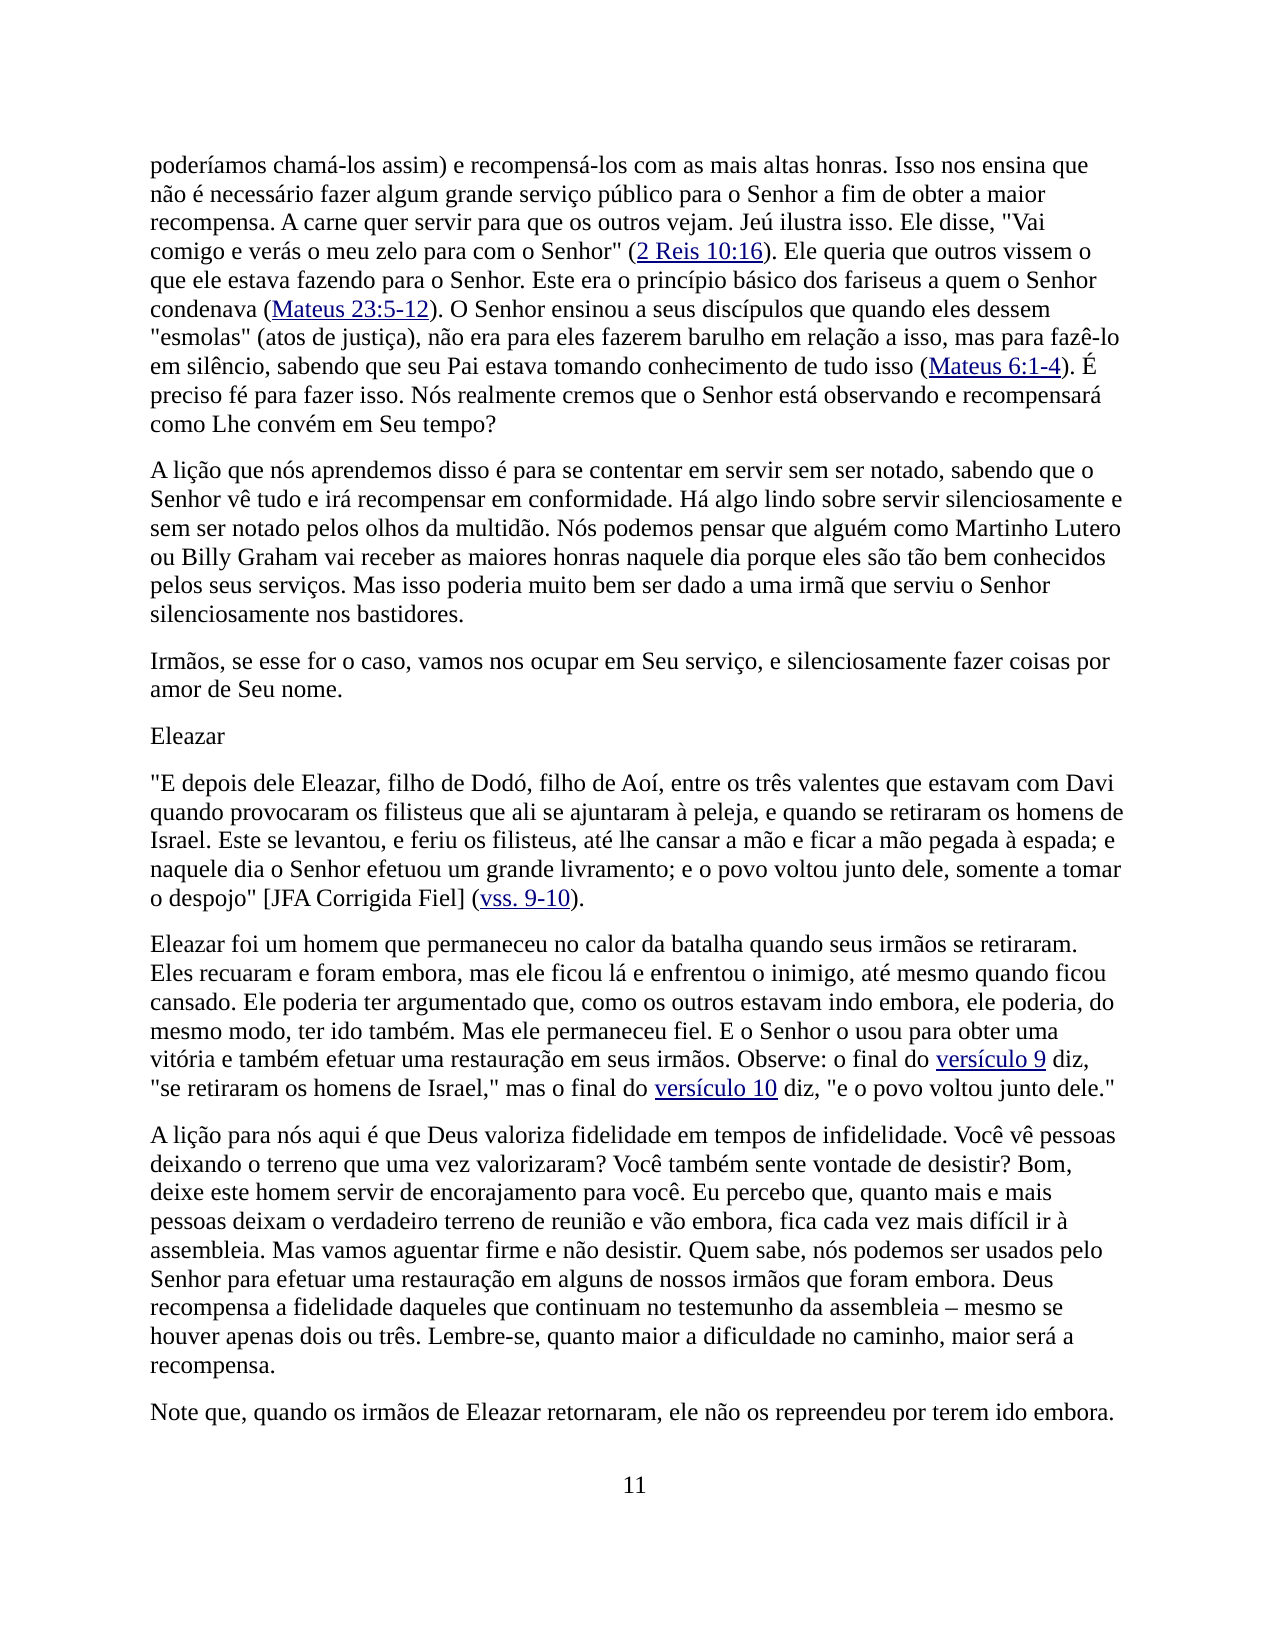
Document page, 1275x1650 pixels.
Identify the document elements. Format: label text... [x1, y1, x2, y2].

text Eleazar [150, 721, 1125, 750]
text poderíamos chamá-los assim) e recompensá-los com as mais altas honras. Isso nos ensina que não é necessário fazer algum grande serviço público para o Senhor a fim de obter a maior recompensa. A carne quer servir para que os outros vejam. Jeú ilustra isso. Ele disse, "Vai comigo e verás o meu zelo para com o Senhor" (2 Reis 10:16). Ele queria que outros vissem o que ele estava fazendo para o Senhor. Este era o princípio básico dos fariseus a quem o Senhor condenava (Mateus 23:5-12). O Senhor ensinou a seus discípulos que quando eles dessem "esmolas" (atos de justiça), não era para eles fazerem barulho em relação a isso, mas para fazê-lo em silêncio, sabendo que seu Pai estava tomando conhecimento de tudo isso (Mateus 6:1-4). É preciso fé para fazer isso. Nós realmente cremos que o Senhor está observando e recompensará como Lhe convém em Seu tempo? [150, 150, 1125, 437]
text Eleazar foi um homem que permaneceu no calor da batalha quando seus irmãos se retiraram. Eles recuaram e foram embora, mas ele ficou lá e enfrentou o inimigo, até mesmo quando ficou cansado. Ele poderia ter argumentado que, como os outros estavam indo embora, ele poderia, do mesmo modo, ter ido também. Mas ele permaneceu fiel. E o Senhor o usou para obter uma vitória e também efetuar uma restauração em seus irmãos. Observe: o final do versículo 9 diz, "se retiraram os homens de Israel," mas o final do versículo 10 diz, "e o povo voltou junto dele." [150, 929, 1125, 1102]
text Irmãos, se esse for o caso, vamos nos ocupar em Seu serviço, e silenciosamente fazer coisas por amor de Seu nome. [150, 646, 1125, 703]
text "E depois dele Eleazar, filho de Dodó, filho de Aoí, entre os três valentes que estavam com Davi quando provocaram os filisteus que ali se ajuntaram à peleja, e quando se retiraram os homens de Israel. Este se levantou, e feriu os filisteus, até lhe cansar a mão e ficar a mão pegada à espada; e naquele dia o Senhor efetuou um grande livramento; e o povo voltou junto dele, somente a tomar o despojo" [JFA Corrigida Fiel] (vss. 9-10). [150, 768, 1125, 912]
text A lição que nós aprendemos disso é para se contentar em servir sem ser notado, sabendo que o Senhor vê tudo e irá recompensar em conformidade. Há algo lindo sobre servir silenciosamente e sem ser notado pelos olhos da multidão. Nós podemos pensar que alguém como Martinho Lutero ou Billy Graham vai receber as maiores honras naquele dia porque eles são tão bem conhecidos pelos seus serviços. Mas isso poderia muito bem ser dado a uma irmã que serviu o Senhor silenciosamente nos bastidores. [150, 455, 1125, 628]
text Note que, quando os irmãos de Eleazar retornaram, ele não os repreendeu por terem ido embora. [150, 1397, 1125, 1425]
text A lição para nós aqui é que Deus valoriza fidelidade em tempos de infidelidade. Você vê pessoas deixando o terreno que uma vez valorizaram? Você também sente vontade de desistir? Bom, deixe este homem servir de encorajamento para você. Eu percebo que, quanto mais e mais pessoas deixam o verdadeiro terreno de reunião e vão embora, fica cada vez mais difícil ir à assembleia. Mas vamos aguentar firme e não desistir. Quem sabe, nós podemos ser usados pelo Senhor para efetuar uma restauração em alguns de nossos irmãos que foram embora. Deus recompensa a fidelidade daqueles que continuam no testemunho da assembleia – mesmo se houver apenas dois ou três. Lembre-se, quanto maior a dificuldade no caminho, maior será a recompensa. [150, 1120, 1125, 1379]
